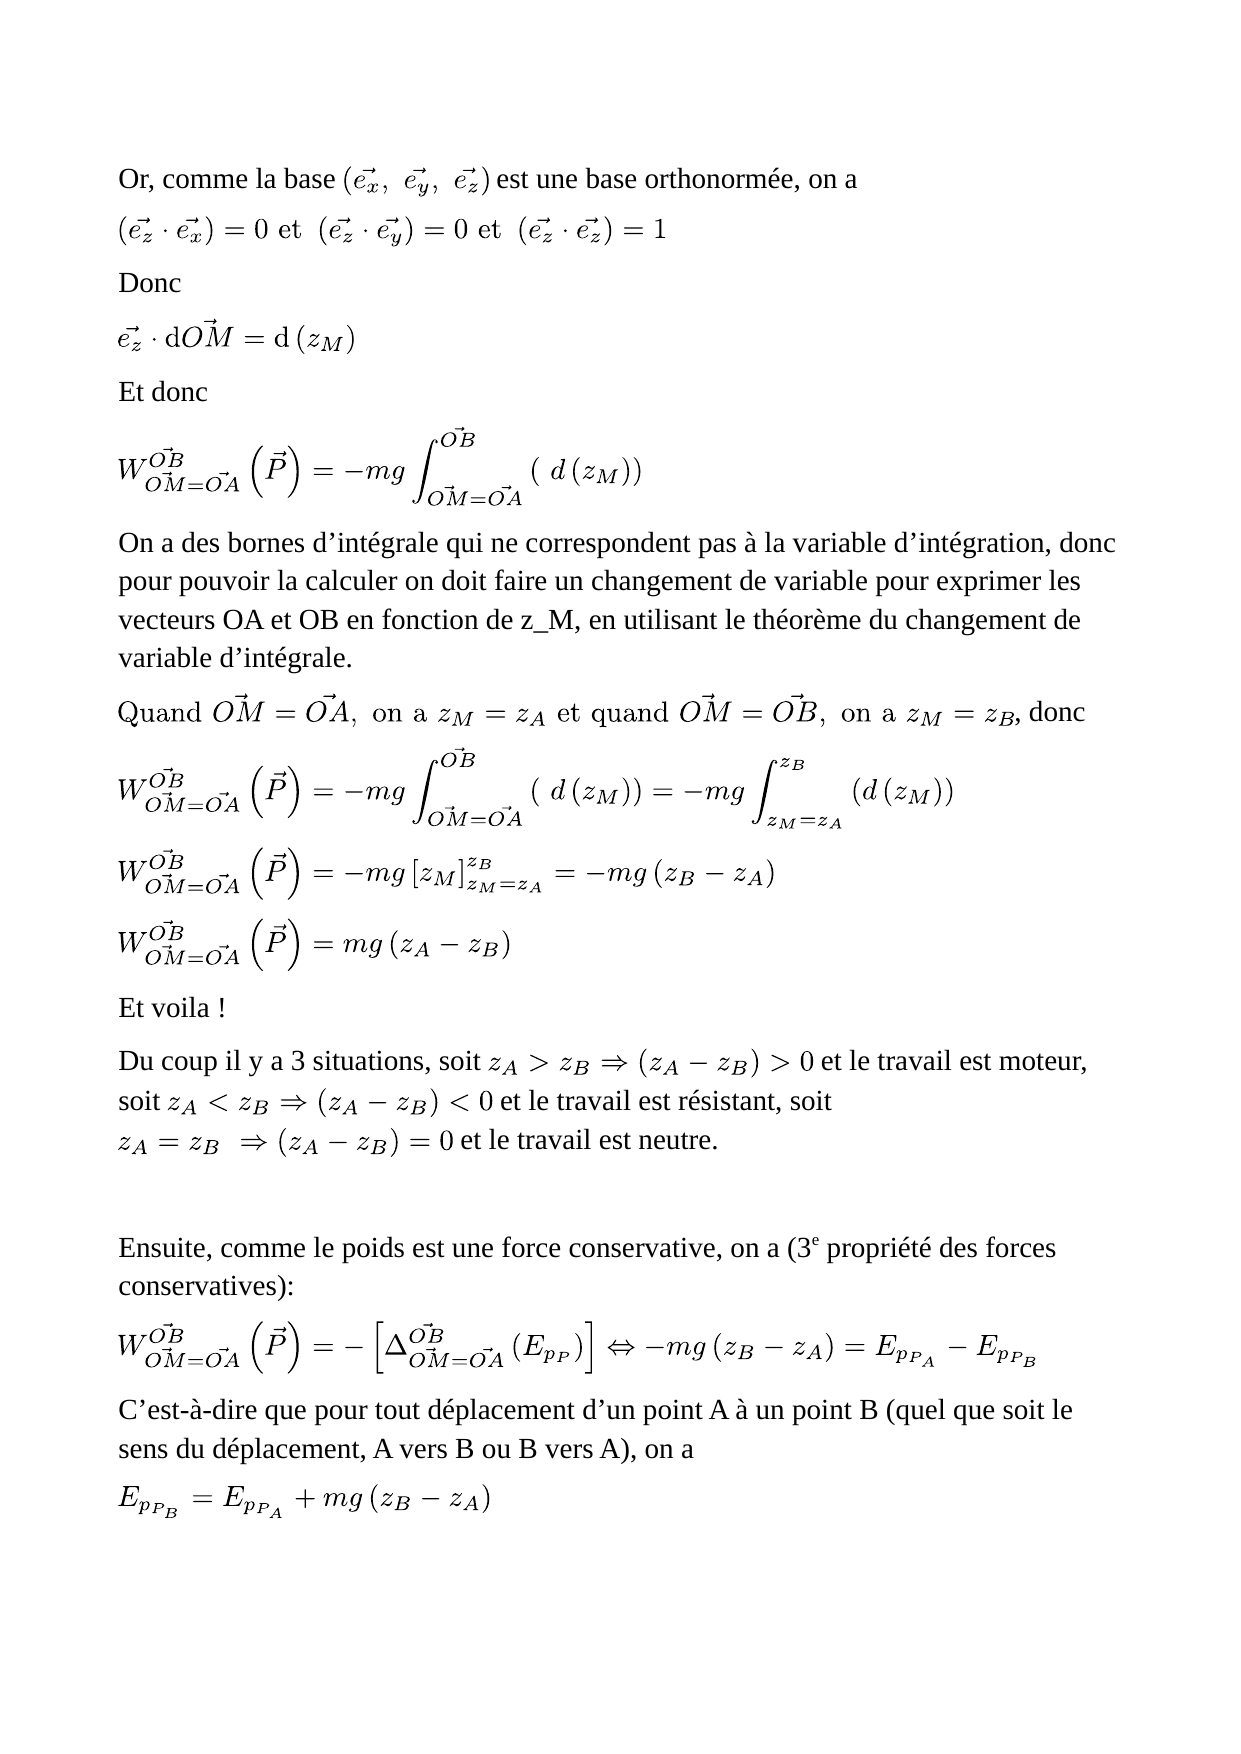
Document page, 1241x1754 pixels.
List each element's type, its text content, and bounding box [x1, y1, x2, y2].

text C’est-à-dire que pour tout déplacement d’un point A à un point B (quel que soit le sens du déplacement, A vers B ou B vers A), on a [118, 1392, 1122, 1464]
text Or, comme la base est une base orthonormée, on a [118, 161, 1122, 197]
text Du coup il y a 3 situations, soit et le travail est moteur, soit et le travail est résistant, soit et le travail est neutre. [118, 1043, 1122, 1157]
text Ensuite, comme le poids est une force conservative, on a (3e propriété des forces conservatives): [118, 1230, 1122, 1302]
text Donc [118, 265, 1122, 299]
text Et voila ! [118, 990, 1122, 1023]
text , donc [803, 693, 1122, 728]
text On a des bornes d’intégrale qui ne correspondent pas à la variable d’intégration, donc pour pouvoir la calculer on doit faire un changement de variable pour exprimer les vecteurs OA et OB en fonction de z_M, en utilisant le théorème du changement de variable d’intégrale. [118, 525, 1122, 674]
text Et donc [118, 374, 1122, 407]
